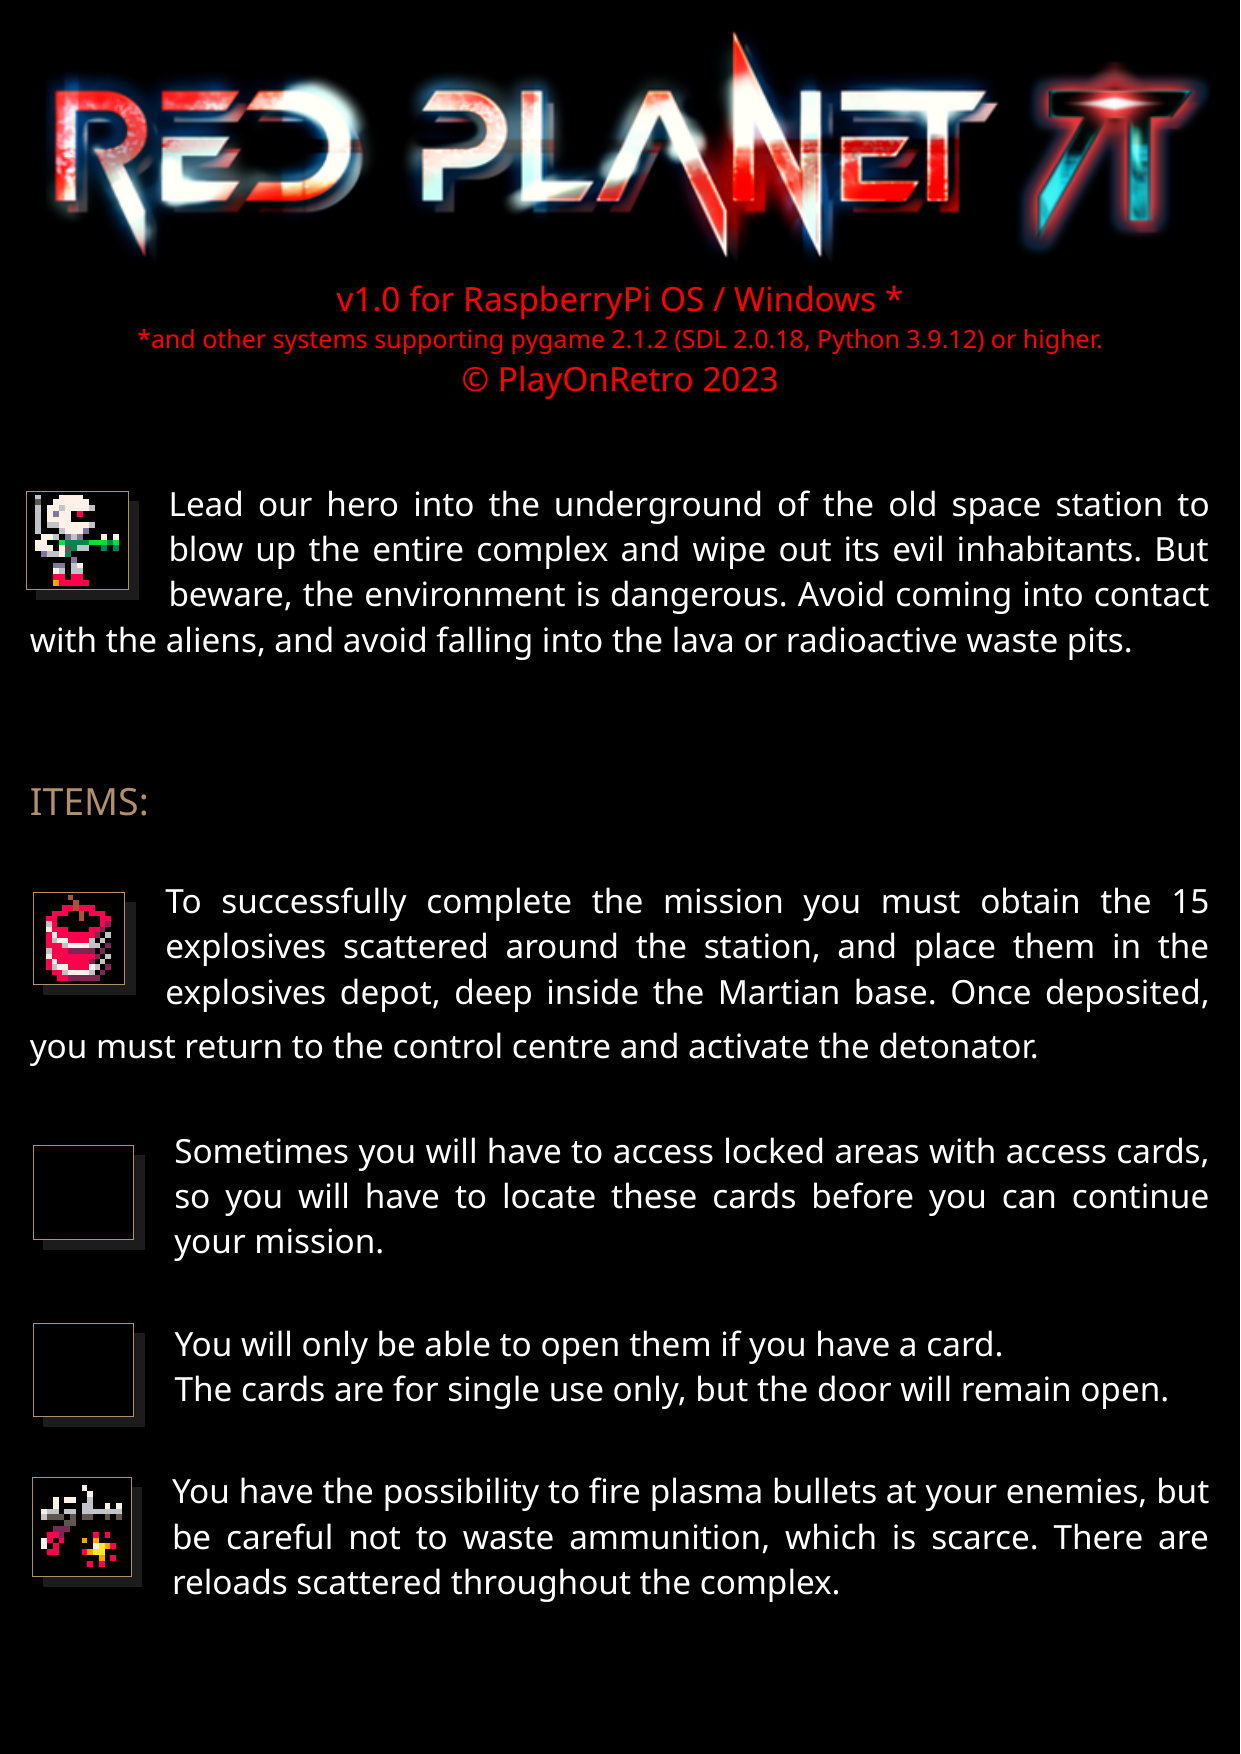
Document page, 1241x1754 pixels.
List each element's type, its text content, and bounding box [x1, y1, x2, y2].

text © PlayOnRetro 2023 [18, 356, 1222, 401]
text To successfully complete the mission you must obtain the 15 explosives scattered around the station, and place them in the explosives depot, deep inside the Martian base. Once deposited, you must return to the control centre and activate the detonator. [29, 878, 1211, 1071]
text The cards are for single use only, but the door will remain open. [145, 1366, 1211, 1411]
text Sometimes you will have to access locked areas with access cards, so you will have to locate these cards before you can continue your mission. [29, 1127, 1211, 1264]
picture [30, 495, 125, 586]
text [27, 492, 128, 589]
text You will only be able to open them if you have a card. [29, 1320, 1211, 1366]
picture [45, 28, 1210, 276]
text v1.0 for RaspberryPi OS / Windows * [18, 0, 1222, 321]
text [37, 1366, 130, 1411]
text You have the possibility to fire plasma bullets at your enemies, but be careful not to waste ammunition, which is scarce. There are reloads scattered throughout the complex. [29, 1468, 1211, 1604]
text *and other systems supporting pygame 2.1.2 (SDL 2.0.18, Python 3.9.12) or higher. [18, 321, 1222, 356]
picture [36, 895, 122, 981]
text [34, 1324, 133, 1416]
text Lead our hero into the underground of the old space station to blow up the entire complex and wipe out its evil inhabitants. But beware, the environment is dangerous. Avoid coming into contact with the aliens, and avoid falling into the lava or radioactive waste pits. [29, 480, 1211, 662]
picture [36, 1481, 128, 1573]
text ITEMS: [29, 776, 1211, 827]
